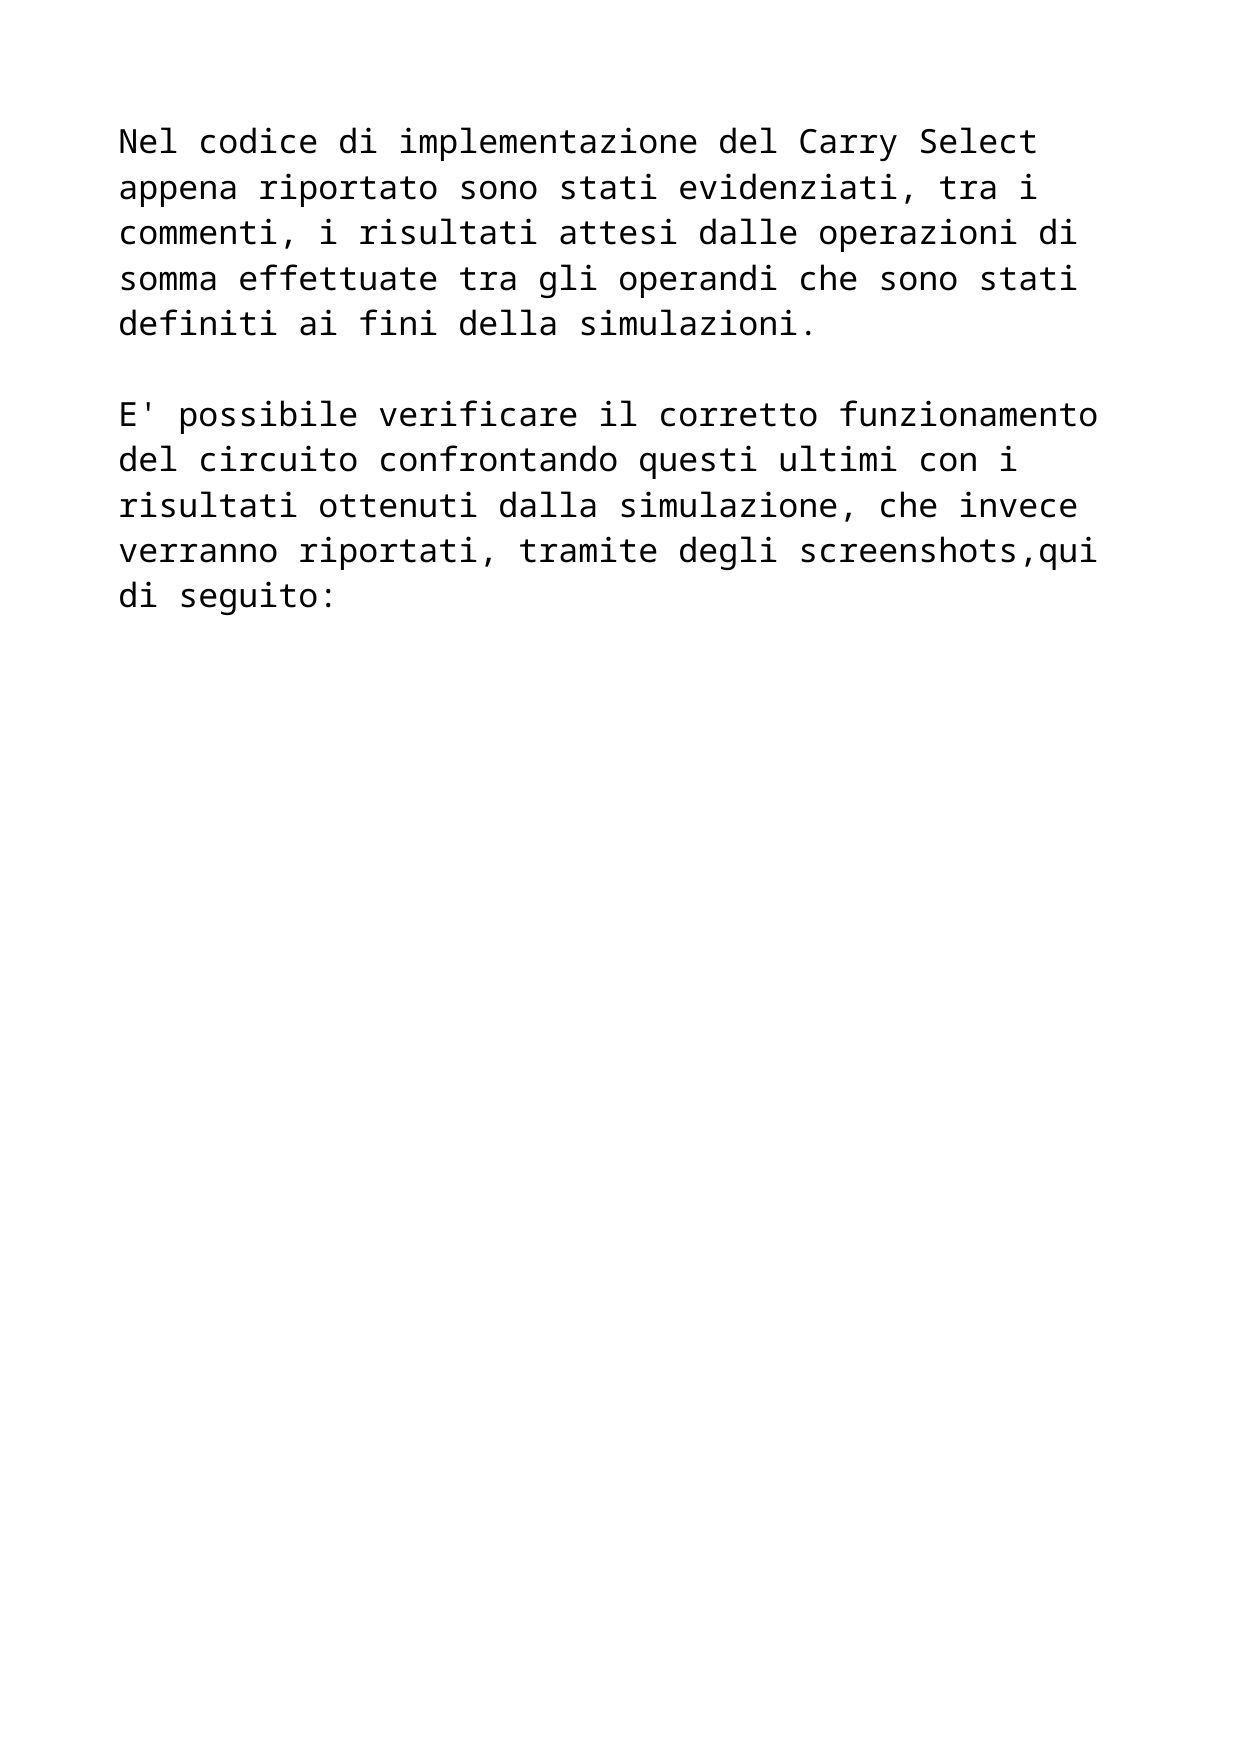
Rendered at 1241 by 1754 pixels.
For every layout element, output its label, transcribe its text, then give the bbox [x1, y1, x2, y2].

text Nel codice di implementazione del Carry Select appena riportato sono stati evidenziati, tra i commenti, i risultati attesi dalle operazioni di somma effettuate tra gli operandi che sono stati definiti ai fini della simulazioni. [118, 118, 1122, 345]
text E' possibile verificare il corretto funzionamento del circuito confrontando questi ultimi con i risultati ottenuti dalla simulazione, che invece verranno riportati, tramite degli screenshots,qui di seguito: [118, 391, 1122, 618]
